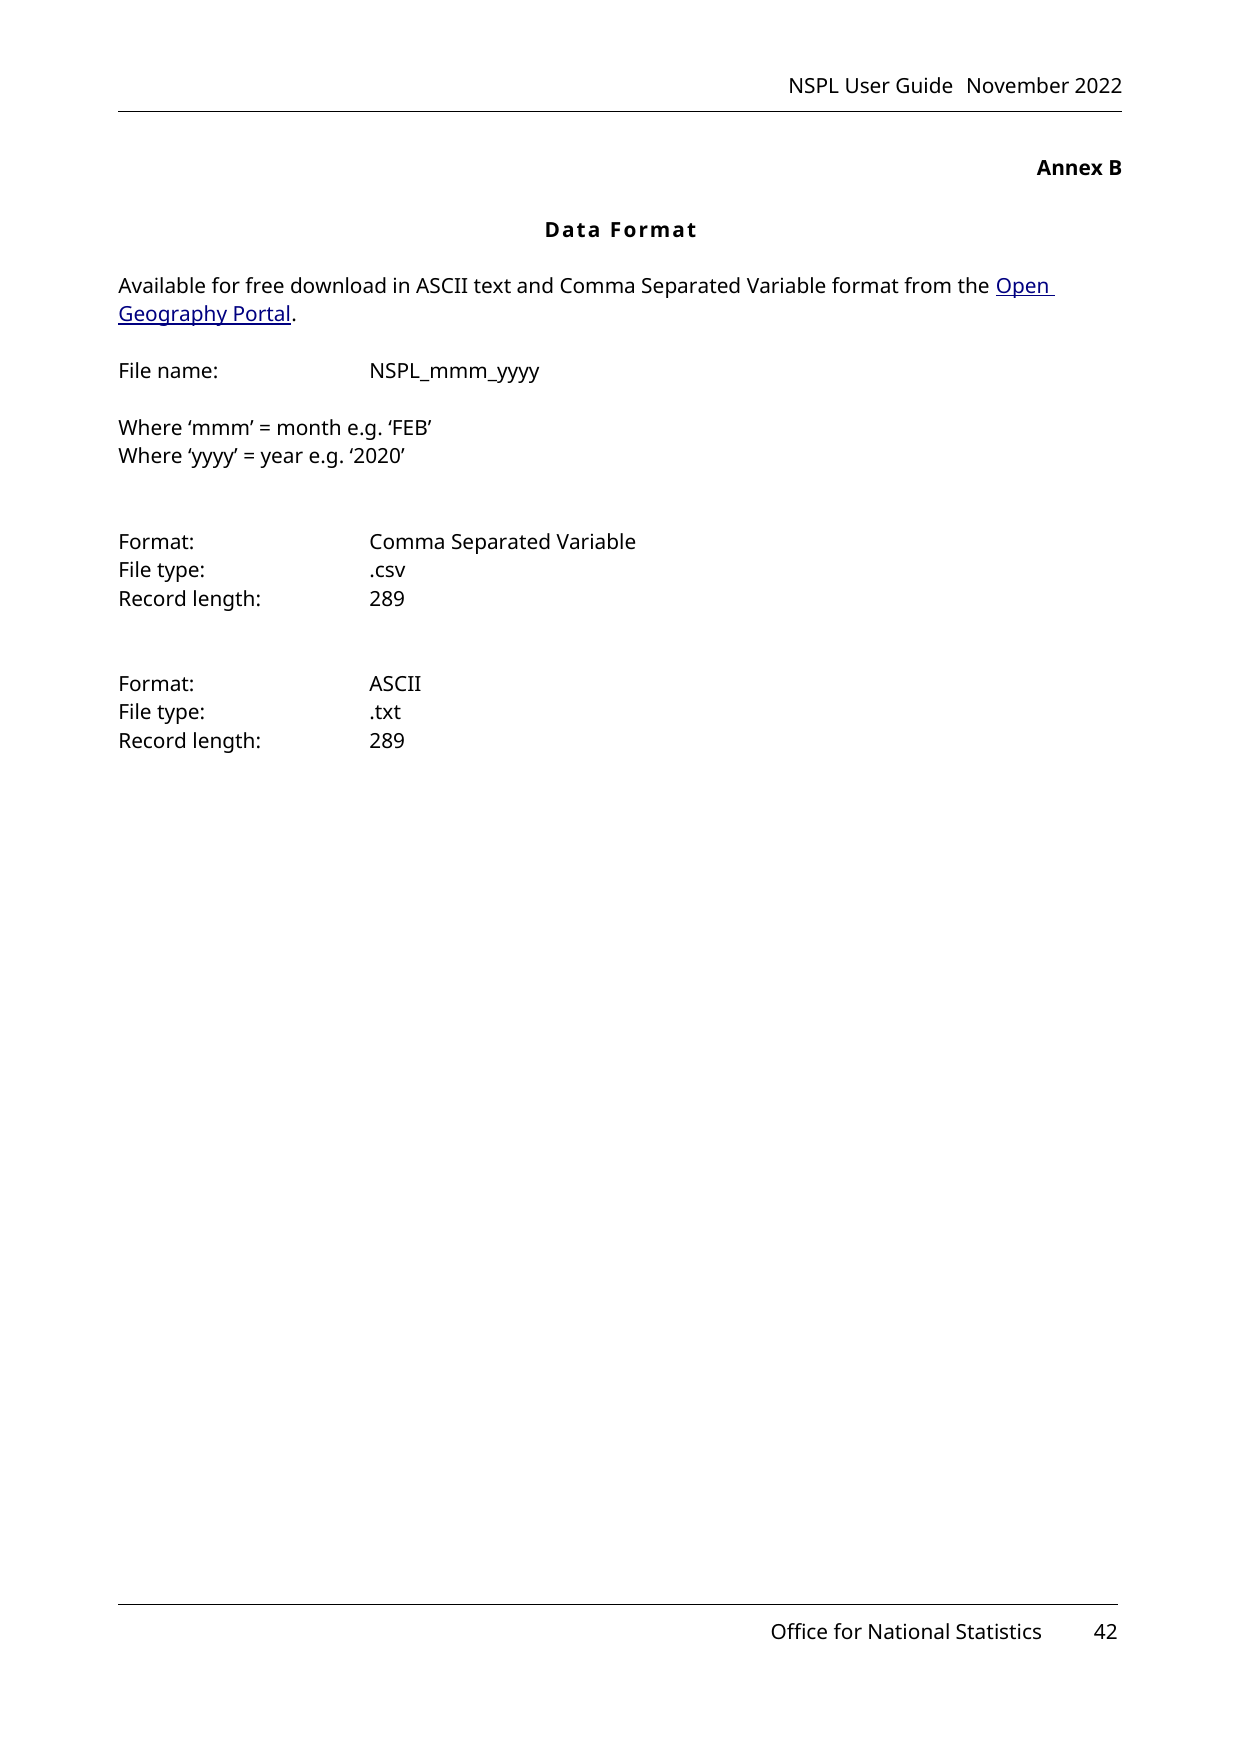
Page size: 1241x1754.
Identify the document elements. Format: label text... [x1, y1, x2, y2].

text Format: ASCII [118, 669, 1122, 697]
text Format: Comma Separated Variable [118, 527, 1122, 555]
text Record length: 289 [118, 584, 1122, 612]
text File name: NSPL_mmm_yyyy [118, 356, 1033, 384]
text File type: .txt [118, 697, 1122, 726]
subtitle Data Format [118, 219, 1122, 242]
text Where ‘yyyy’ = year e.g. ‘2020’ [118, 441, 1033, 470]
text Record length: 289 [118, 726, 1122, 754]
text Available for free download in ASCII text and Comma Separated Variable format from the Open Geography Portal. [118, 271, 1122, 328]
text Where ‘mmm’ = month e.g. ‘FEB’ [118, 413, 1033, 441]
text File type: .csv [118, 555, 1122, 584]
text Annex B [118, 153, 1122, 182]
